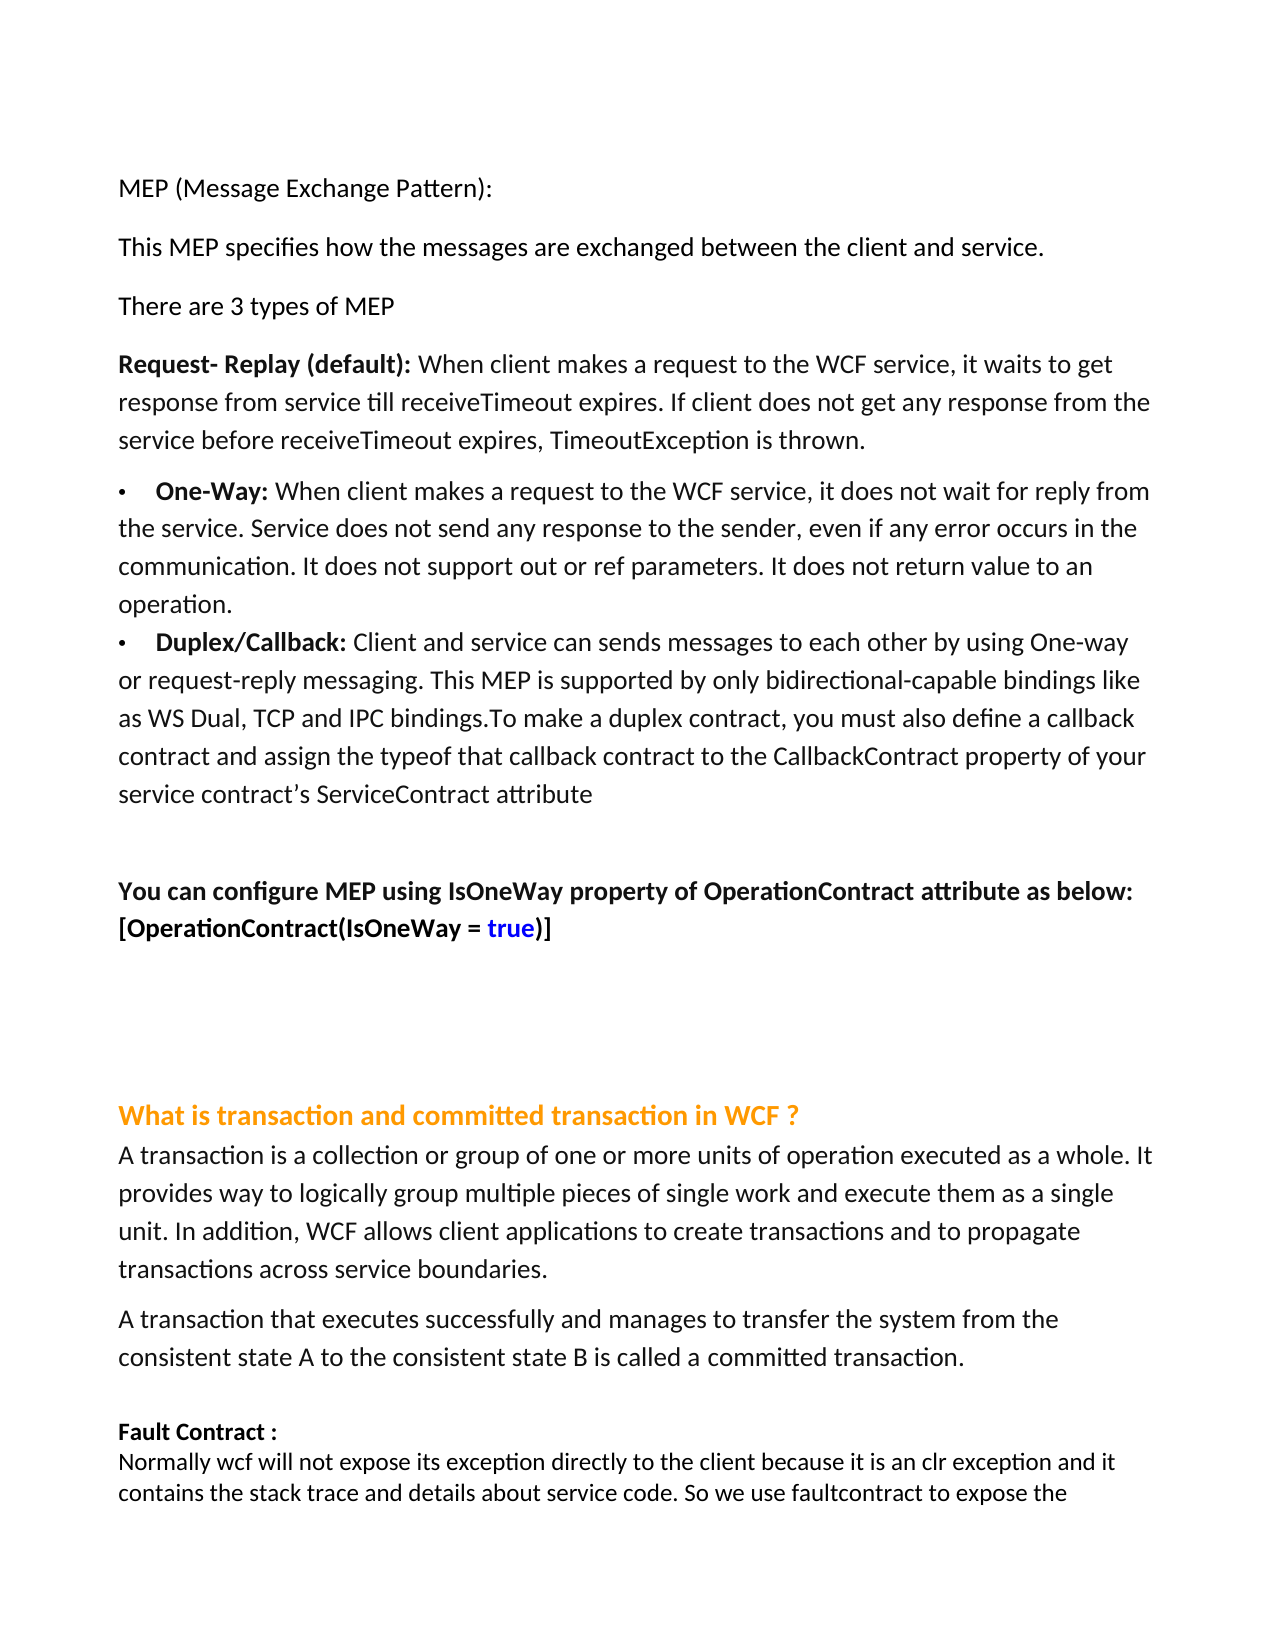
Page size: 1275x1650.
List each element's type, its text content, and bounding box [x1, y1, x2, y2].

text Normally wcf will not expose its exception directly to the client because it is an clr exception and it contains the stack trace and details about service code. So we use faultcontract to expose the [118, 1447, 1157, 1508]
text Fault Contract : [118, 1416, 1157, 1447]
text MEP (Message Exchange Pattern): [118, 171, 1157, 204]
text This MEP specifies how the messages are exchanged between the client and service. [118, 230, 1157, 263]
text A transaction is a collection or group of one or more units of operation executed as a whole. It provides way to logically group multiple pieces of single work and execute them as a single unit. In addition, WCF allows client applications to create transactions and to propagate transactions across service boundaries. [118, 1138, 1157, 1285]
text You can configure MEP using IsOneWay property of OperationContract attribute as below:[OperationContract(IsOneWay = true)] [118, 874, 1157, 944]
list Duplex/Callback: Client and service can sends messages to each other by using One-way or request-reply messaging. This MEP is supported by only bidirectional-capable bindings like as WS Dual, TCP and IPC bindings.To make a duplex contract, you must also define a callback contract and assign the typeof that callback contract to the CallbackContract property of your service contract’s ServiceContract attribute [81, 625, 1157, 810]
text What is transaction and committed transaction in WCF ? [118, 1097, 1157, 1133]
text Request- Replay (default): When client makes a request to the WCF service, it waits to get response from service till receiveTimeout expires. If client does not get any response from the service before receiveTimeout expires, TimeoutException is thrown. [118, 347, 1157, 456]
list One-Way: When client makes a request to the WCF service, it does not wait for reply from the service. Service does not send any response to the sender, even if any error occurs in the communication. It does not support out or ref parameters. It does not return value to an operation. [81, 474, 1157, 620]
text There are 3 types of MEP [118, 289, 1157, 322]
text A transaction that executes successfully and manages to transfer the system from the consistent state A to the consistent state B is called a committed transaction. [118, 1302, 1157, 1373]
